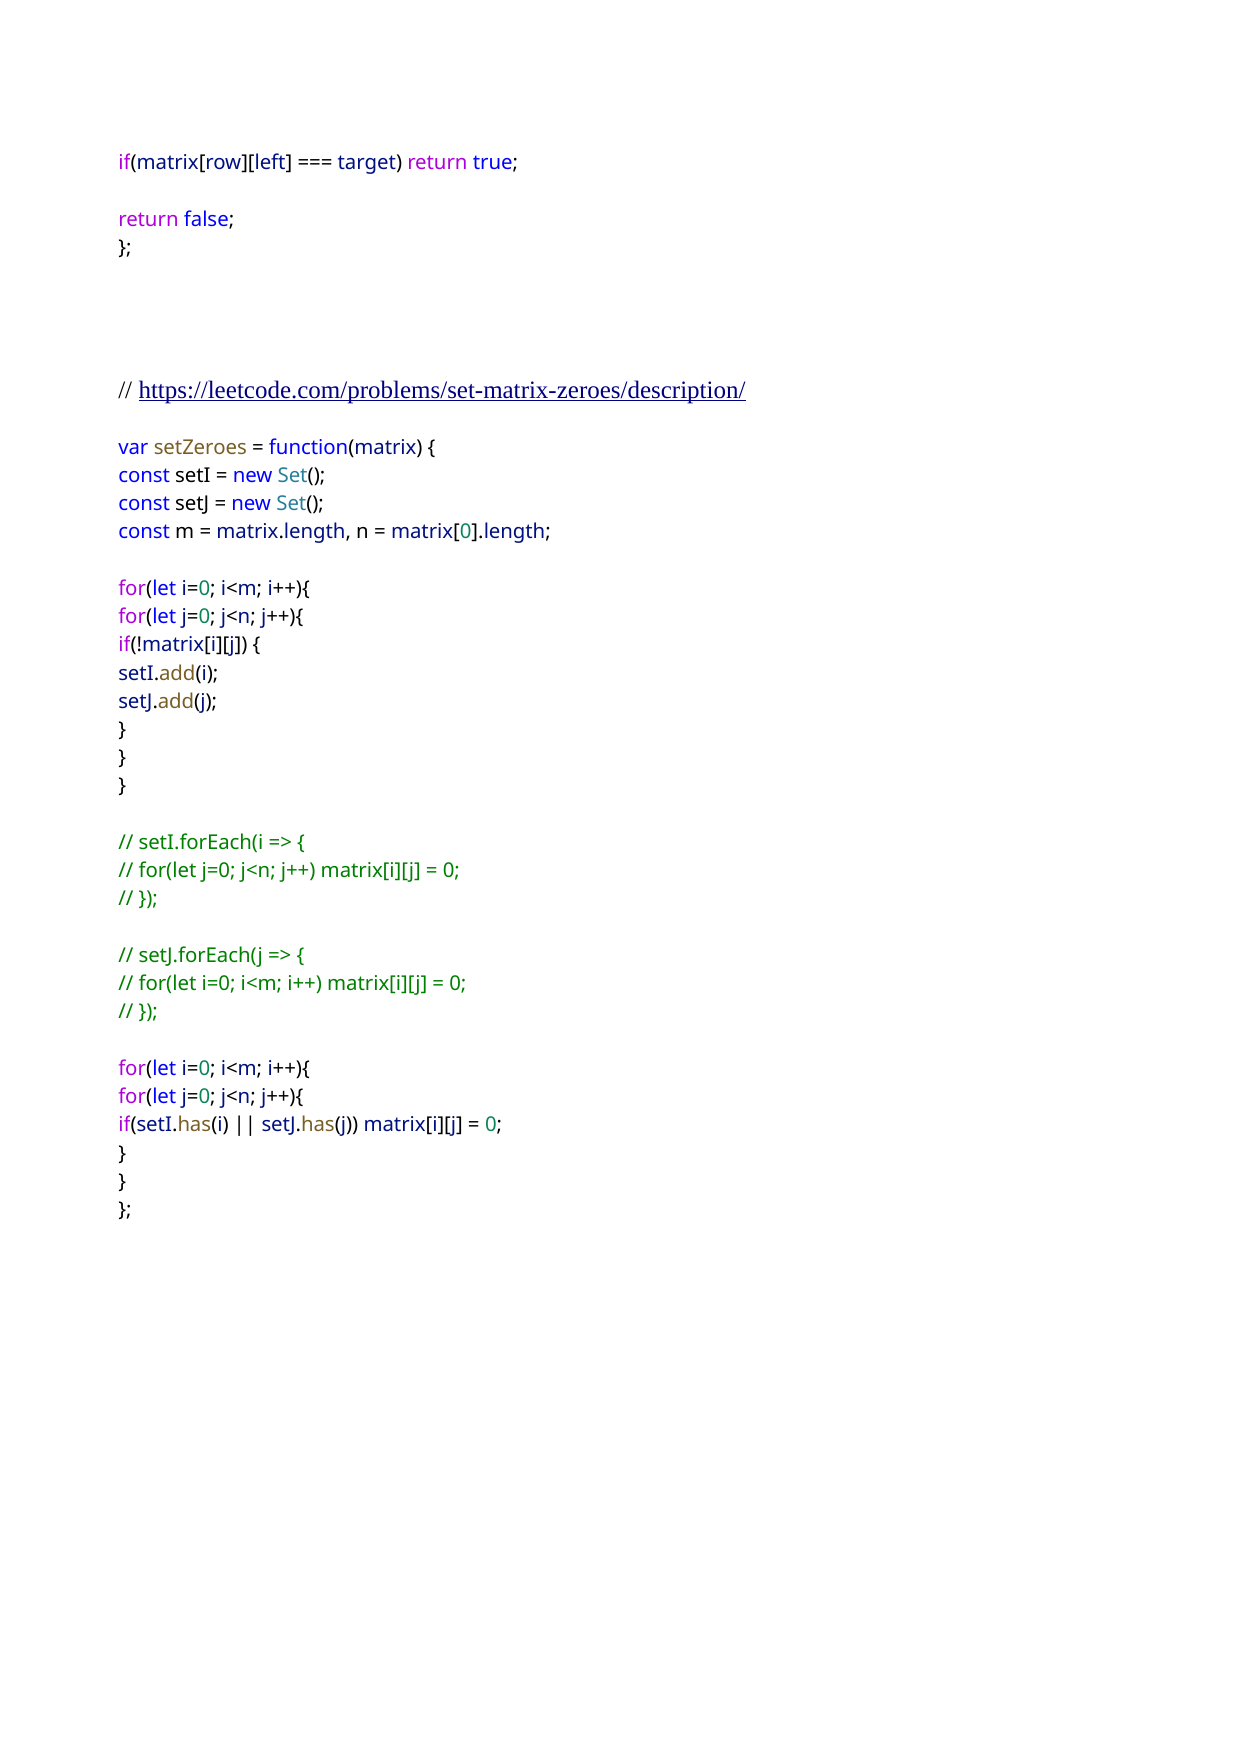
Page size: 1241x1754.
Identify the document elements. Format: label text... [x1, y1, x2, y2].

text setI.add(i); [118, 658, 1122, 686]
text if(!matrix[i][j]) { [118, 629, 1122, 658]
text } [118, 714, 1122, 742]
text for(let j=0; j<n; j++){ [118, 1081, 1122, 1109]
text // setI.forEach(i => { [118, 827, 1122, 855]
text }; [118, 1194, 1122, 1222]
text // for(let j=0; j<n; j++) matrix[i][j] = 0; [118, 855, 1122, 883]
text for(let i=0; i<m; i++){ [118, 1053, 1122, 1081]
text // for(let i=0; i<m; i++) matrix[i][j] = 0; [118, 968, 1122, 996]
text // }); [118, 883, 1122, 911]
text } [118, 770, 1122, 798]
text const m = matrix.length, n = matrix[0].length; [118, 516, 1122, 544]
text // }); [118, 996, 1122, 1024]
text for(let j=0; j<n; j++){ [118, 601, 1122, 629]
text } [118, 742, 1122, 770]
text const setI = new Set(); [118, 460, 1122, 488]
text setJ.add(j); [118, 686, 1122, 714]
text for(let i=0; i<m; i++){ [118, 573, 1122, 601]
text // https://leetcode.com/problems/set-matrix-zeroes/description/ [118, 375, 1122, 404]
text }; [118, 232, 1122, 260]
text } [118, 1166, 1122, 1194]
text const setJ = new Set(); [118, 488, 1122, 516]
text if(setI.has(i) || setJ.has(j)) matrix[i][j] = 0; [118, 1109, 1122, 1138]
text // setJ.forEach(j => { [118, 940, 1122, 968]
text var setZeroes = function(matrix) { [118, 432, 1122, 460]
text return false; [118, 204, 1122, 232]
text } [118, 1138, 1122, 1166]
text if(matrix[row][left] === target) return true; [118, 147, 1122, 175]
